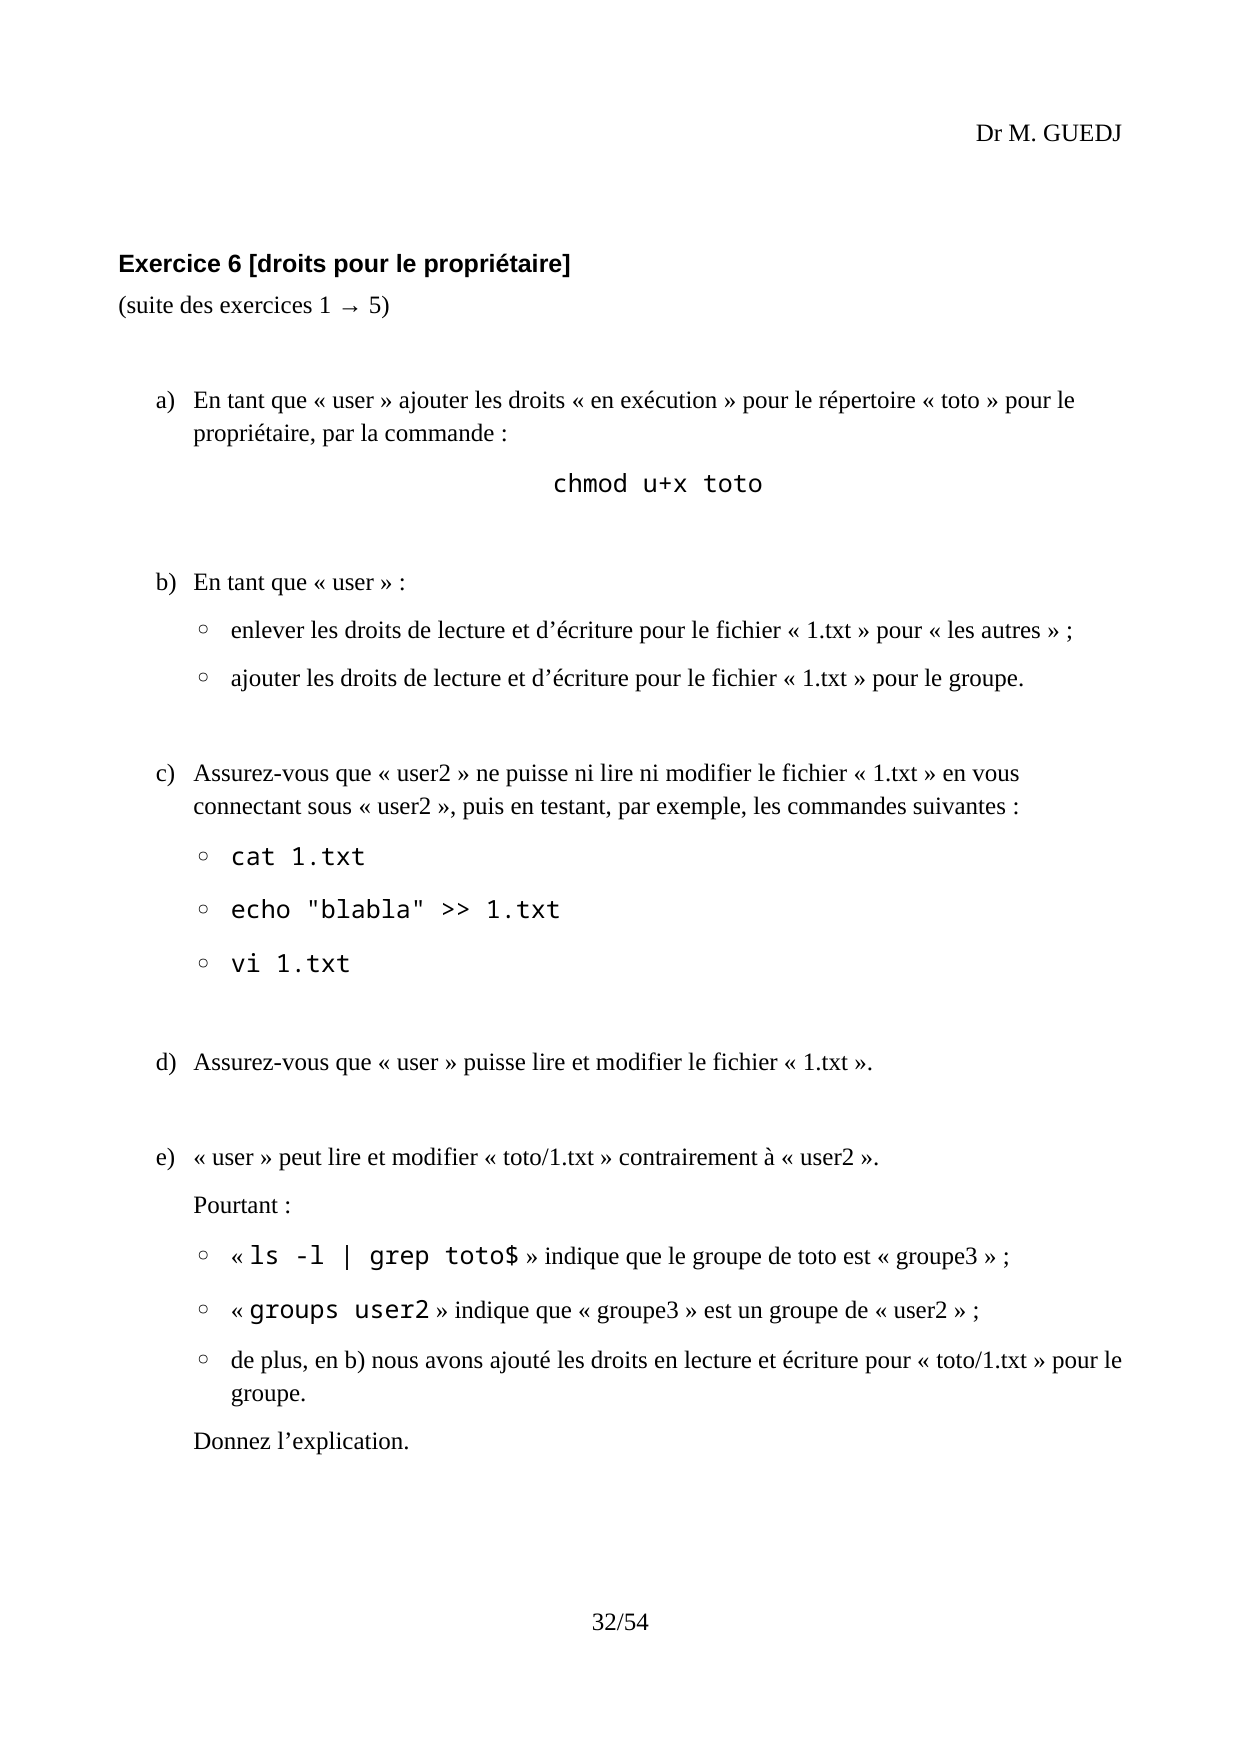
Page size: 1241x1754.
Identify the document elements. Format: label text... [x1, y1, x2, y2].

list chmod u+x toto [156, 466, 1122, 500]
list En tant que « user » : [156, 567, 1122, 596]
list En tant que « user » ajouter les droits « en exécution » pour le répertoire « toto » pour le propriétaire, par la commande : [156, 385, 1122, 447]
text (suite des exercices 1 → 5) [118, 290, 1122, 319]
list « groups user2 » indique que « groupe3 » est un groupe de « user2 » ; [193, 1291, 1122, 1326]
list Assurez-vous que « user » puisse lire et modifier le fichier « 1.txt ». [156, 1047, 1122, 1076]
list Assurez-vous que « user2 » ne puisse ni lire ni modifier le fichier « 1.txt » en vous connectant sous « user2 », puis en testant, par exemple, les commandes suivantes : [156, 758, 1122, 819]
list vi 1.txt [193, 946, 1122, 980]
list ajouter les droits de lecture et d’écriture pour le fichier « 1.txt » pour le groupe. [193, 663, 1122, 691]
list enlever les droits de lecture et d’écriture pour le fichier « 1.txt » pour « les autres » ; [193, 615, 1122, 644]
list « ls -l | grep toto$ » indique que le groupe de toto est « groupe3 » ; [193, 1238, 1122, 1272]
list Pourtant : [156, 1190, 1122, 1219]
list Donnez l’explication. [156, 1426, 1122, 1454]
list echo "blabla" >> 1.txt [193, 892, 1122, 926]
text Exercice 6 [droits pour le propriétaire] [118, 249, 1122, 278]
list « user » peut lire et modifier « toto/1.txt » contrairement à « user2 ». [156, 1142, 1122, 1171]
list de plus, en b) nous avons ajouté les droits en lecture et écriture pour « toto/1.txt » pour le groupe. [193, 1345, 1122, 1407]
list cat 1.txt [193, 838, 1122, 872]
